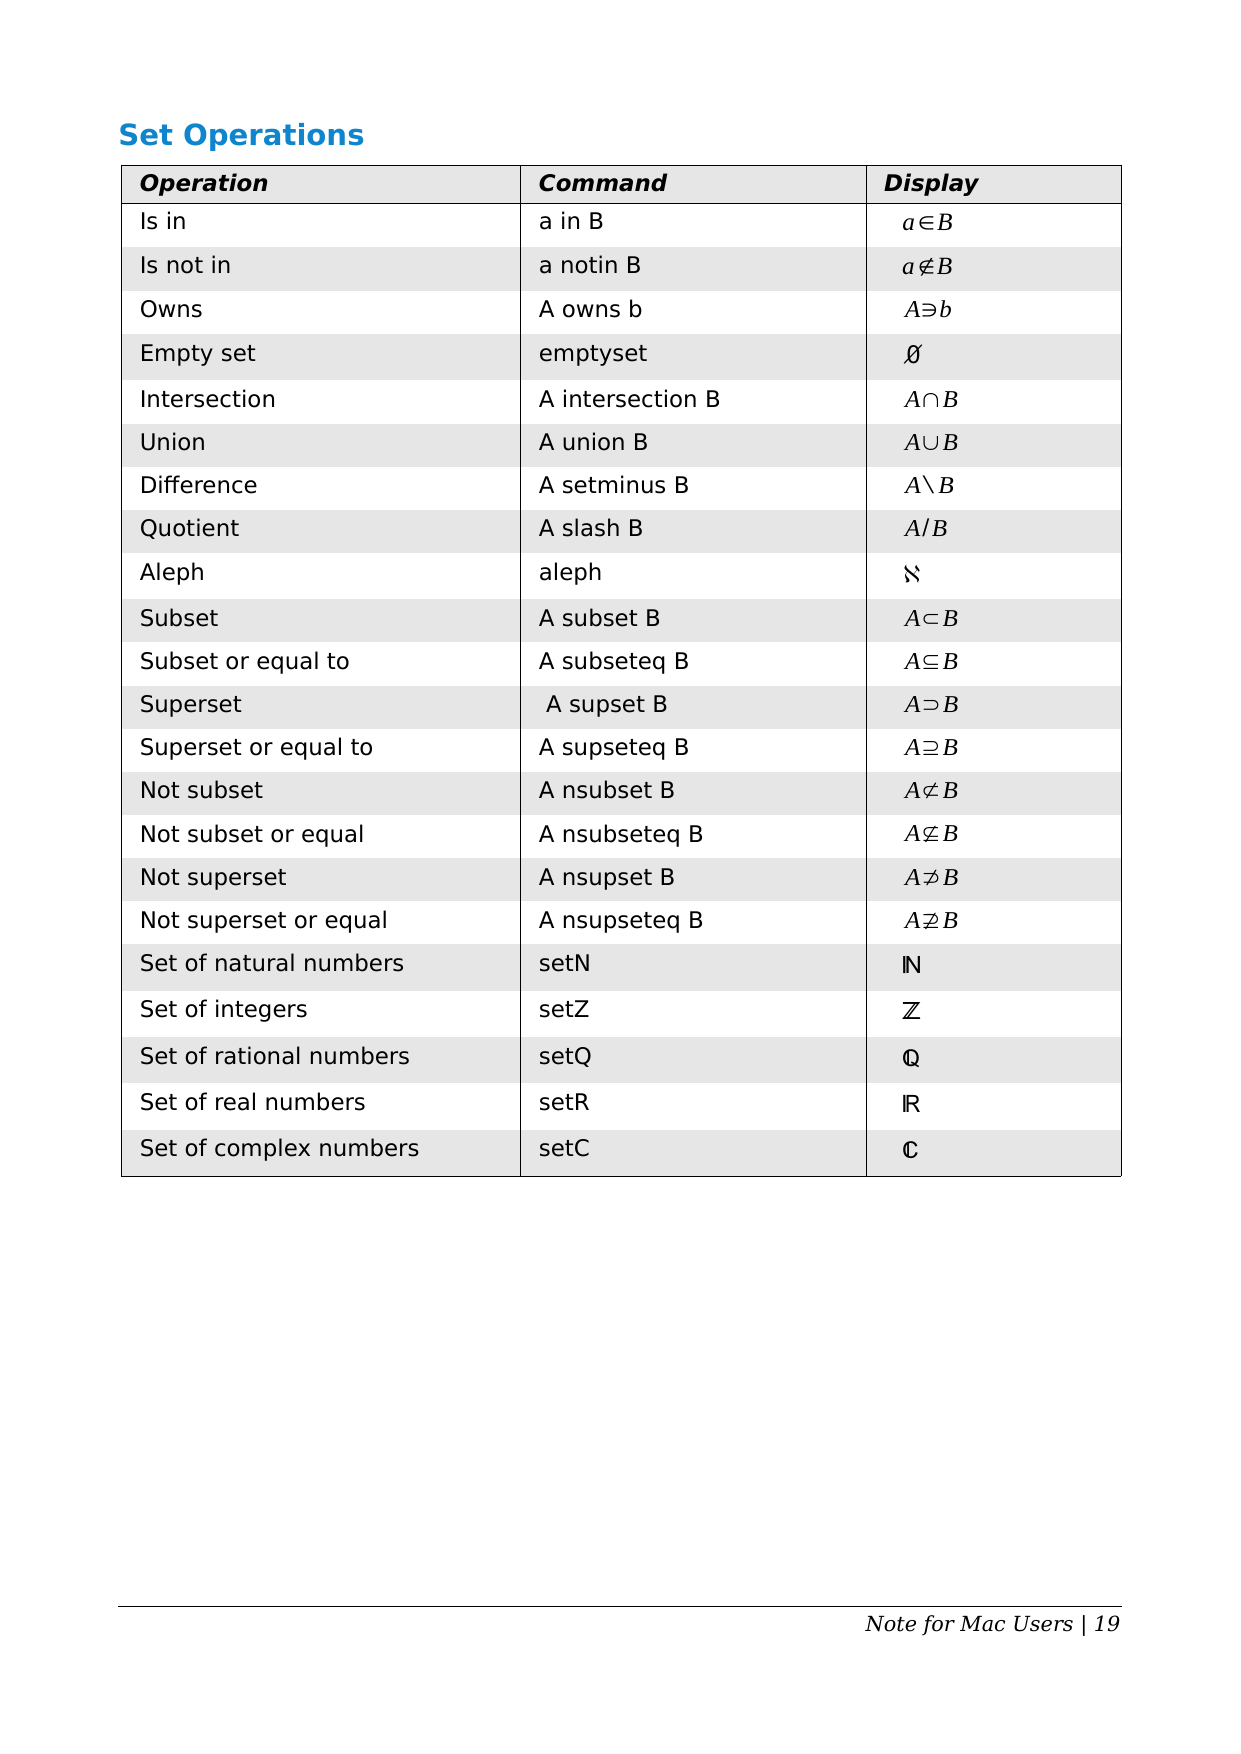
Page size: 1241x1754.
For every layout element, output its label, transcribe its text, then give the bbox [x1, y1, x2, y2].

table_header Command [521, 166, 866, 203]
table_cell [867, 467, 1121, 510]
table_cell setR [521, 1084, 866, 1130]
table_cell A owns b [521, 291, 866, 334]
table_cell A nsubset B [521, 772, 866, 815]
table_cell setN [521, 944, 866, 991]
table_cell [867, 729, 1121, 772]
table_cell [867, 204, 1121, 247]
table_cell A union B [521, 424, 866, 467]
table_cell [867, 291, 1121, 334]
table_cell [867, 901, 1121, 944]
table_cell Subset or equal to [122, 643, 520, 686]
table_cell Is not in [122, 247, 520, 291]
table_cell setQ [521, 1037, 866, 1083]
table_cell Quotient [122, 510, 520, 553]
table_cell A slash B [521, 510, 866, 553]
table_cell A subset B [521, 599, 866, 642]
table_cell setZ [521, 991, 866, 1037]
table_cell [867, 247, 1121, 291]
table_cell [867, 1130, 1121, 1176]
table_cell A nsupset B [521, 858, 866, 901]
table_cell [867, 815, 1121, 858]
table_cell Subset [122, 599, 520, 642]
table_cell Owns [122, 291, 520, 334]
table_cell Not superset [122, 858, 520, 901]
table_cell [867, 991, 1121, 1037]
table_cell [867, 424, 1121, 467]
table_header Display [867, 166, 1121, 203]
table_cell A subseteq B [521, 643, 866, 686]
table_cell aleph [521, 553, 866, 599]
table_cell Intersection [122, 380, 520, 423]
table_cell [867, 944, 1121, 991]
table_cell A nsupseteq B [521, 901, 866, 944]
table_cell Set of integers [122, 991, 520, 1037]
table_cell a in B [521, 204, 866, 247]
table_cell A intersection B [521, 380, 866, 423]
table_cell [867, 686, 1121, 729]
table_cell [867, 599, 1121, 642]
table_cell Set of natural numbers [122, 944, 520, 991]
table_cell Difference [122, 467, 520, 510]
table_cell A setminus B [521, 467, 866, 510]
table_cell Not subset or equal [122, 815, 520, 858]
table_cell [867, 1037, 1121, 1083]
table_cell Set of rational numbers [122, 1037, 520, 1083]
table_cell [867, 858, 1121, 901]
table_cell [867, 643, 1121, 686]
table_cell a notin B [521, 247, 866, 291]
table_cell [867, 553, 1121, 599]
table_cell setC [521, 1130, 866, 1176]
table_cell Superset [122, 686, 520, 729]
table_cell [867, 510, 1121, 553]
table_cell [867, 380, 1121, 423]
table_cell Set of complex numbers [122, 1130, 520, 1176]
table_cell Union [122, 424, 520, 467]
table_cell A nsubseteq B [521, 815, 866, 858]
table_cell Not superset or equal [122, 901, 520, 944]
table_cell Not subset [122, 772, 520, 815]
table_cell Superset or equal to [122, 729, 520, 772]
table_cell [867, 1084, 1121, 1130]
table_cell [867, 772, 1121, 815]
table_cell A supseteq B [521, 729, 866, 772]
table_cell Set of real numbers [122, 1084, 520, 1130]
table_cell A supset B [521, 686, 866, 729]
table_cell Empty set [122, 334, 520, 380]
table_cell Aleph [122, 553, 520, 599]
table_cell Is in [122, 204, 520, 247]
table_cell emptyset [521, 334, 866, 380]
table_header Operation [122, 166, 520, 203]
subtitle Set Operations [118, 118, 1122, 152]
table_cell [867, 334, 1121, 380]
